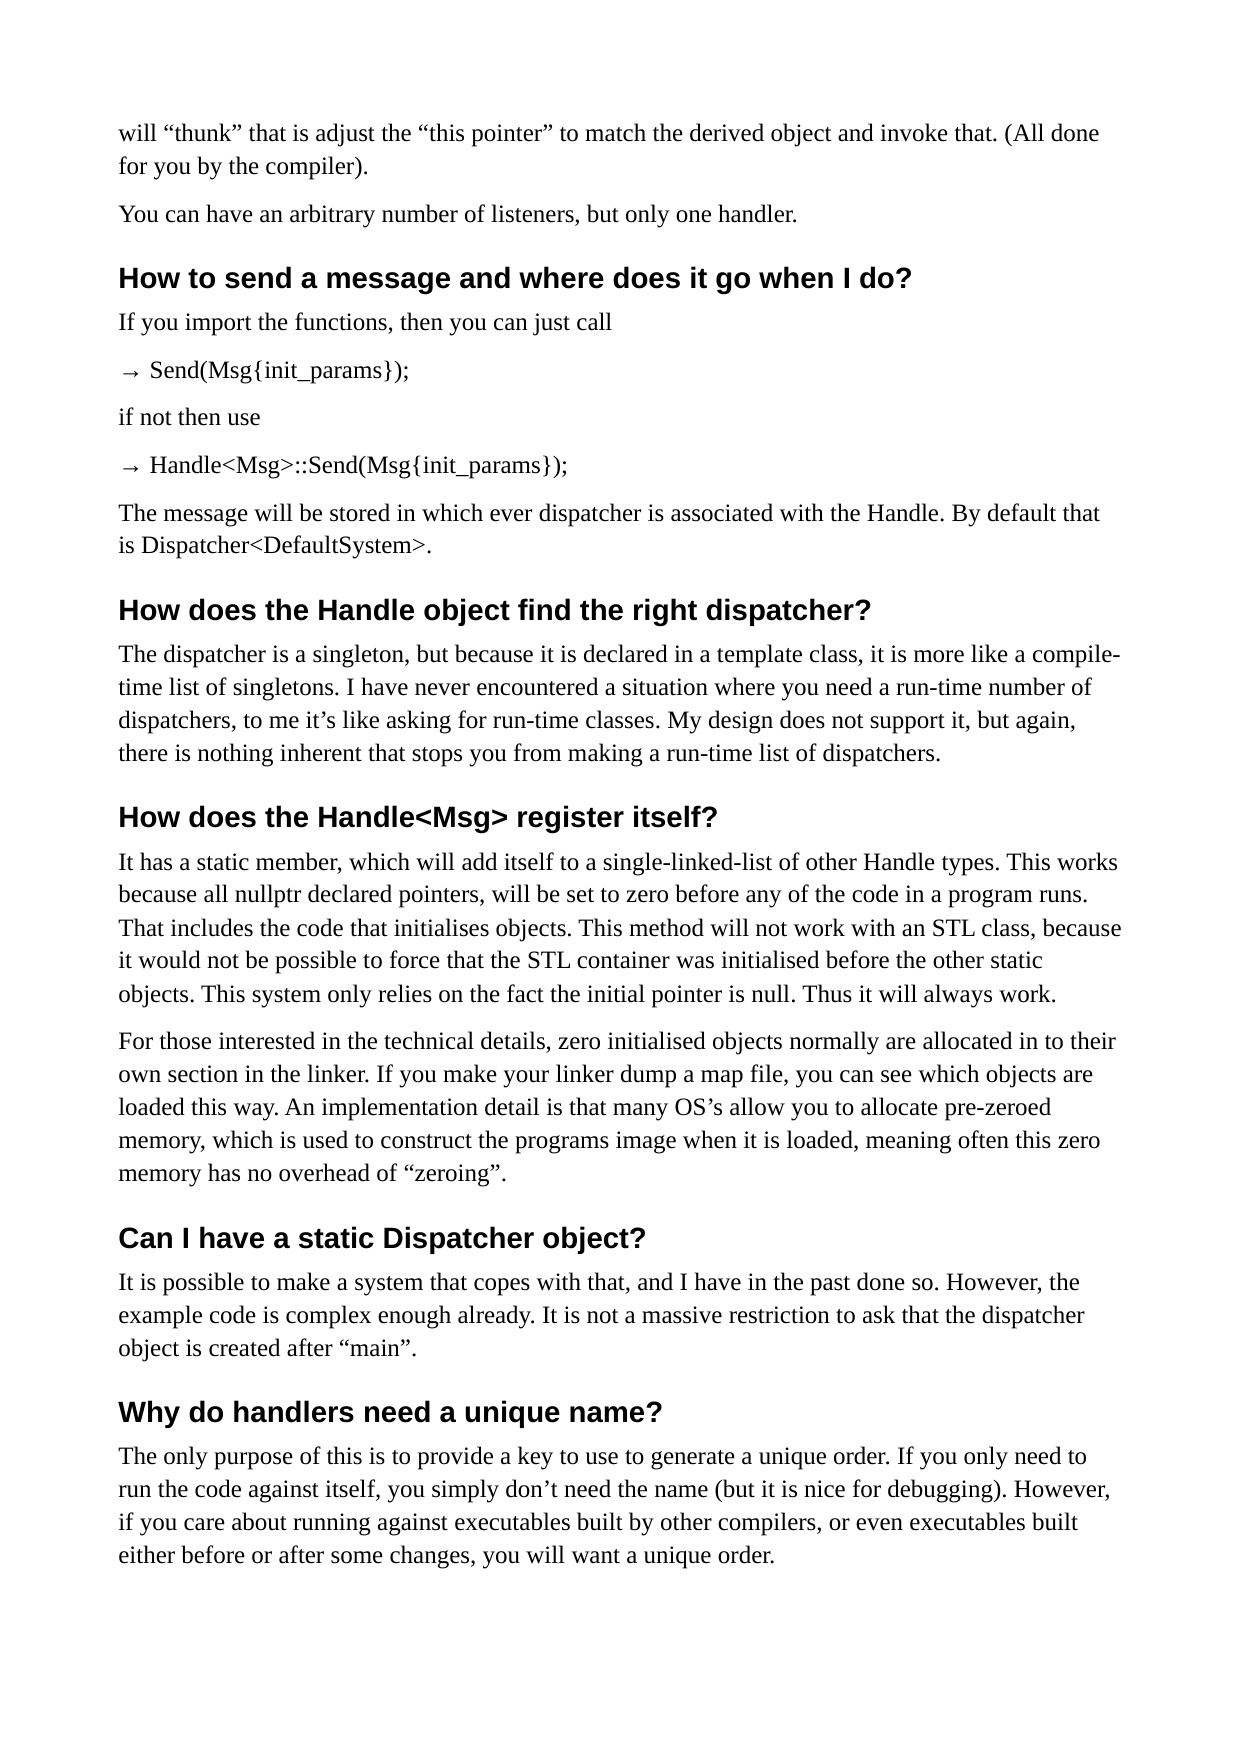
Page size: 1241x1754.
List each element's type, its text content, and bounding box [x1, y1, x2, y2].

subtitle How does the Handle object find the right dispatcher? [118, 593, 1122, 627]
subtitle How to send a message and where does it go when I do? [118, 261, 1122, 295]
text → Handle<Msg>::Send(Msg{init_params}); [118, 450, 1122, 479]
subtitle Can I have a static Dispatcher object? [118, 1221, 1122, 1254]
text if not then use [118, 402, 1122, 431]
text You can have an arbitrary number of listeners, but only one handler. [118, 199, 1122, 227]
text It is possible to make a system that copes with that, and I have in the past done so. However, the example code is complex enough already. It is not a massive restriction to ask that the dispatcher object is created after “main”. [118, 1267, 1122, 1362]
text The message will be stored in which ever dispatcher is associated with the Handle. By default that is Dispatcher<DefaultSystem>. [118, 498, 1122, 559]
text For those interested in the technical details, zero initialised objects normally are allocated in to their own section in the linker. If you make your linker dump a map file, you can see which objects are loaded this way. An implementation detail is that many OS’s allow you to allocate pre-zeroed memory, which is used to construct the programs image when it is loaded, meaning often this zero memory has no overhead of “zeroing”. [118, 1026, 1122, 1187]
text It has a static member, which will add itself to a single-linked-list of other Handle types. This works because all nullptr declared pointers, will be set to zero before any of the code in a program runs. That includes the code that initialises objects. This method will not work with an STL class, because it would not be possible to force that the STL container was initialised before the other static objects. This system only relies on the fact the initial pointer is null. Thus it will always work. [118, 847, 1122, 1007]
subtitle How does the Handle<Msg> register itself? [118, 800, 1122, 834]
text If you import the functions, then you can just call [118, 307, 1122, 336]
text will “thunk” that is adjust the “this pointer” to match the derived object and invoke that. (All done for you by the compiler). [118, 118, 1122, 180]
text The dispatcher is a singleton, but because it is declared in a template class, it is more like a compile-time list of singletons. I have never encountered a situation where you need a run-time number of dispatchers, to me it’s like asking for run-time classes. My design does not support it, but again, there is nothing inherent that stops you from making a run-time list of dispatchers. [118, 639, 1122, 767]
text The only purpose of this is to provide a key to use to generate a unique order. If you only need to run the code against itself, you simply don’t need the name (but it is nice for debugging). However, if you care about running against executables built by other compilers, or even executables built either before or after some changes, you will want a unique order. [118, 1441, 1122, 1569]
text → Send(Msg{init_params}); [118, 355, 1122, 383]
subtitle Why do handlers need a unique name? [118, 1395, 1122, 1429]
